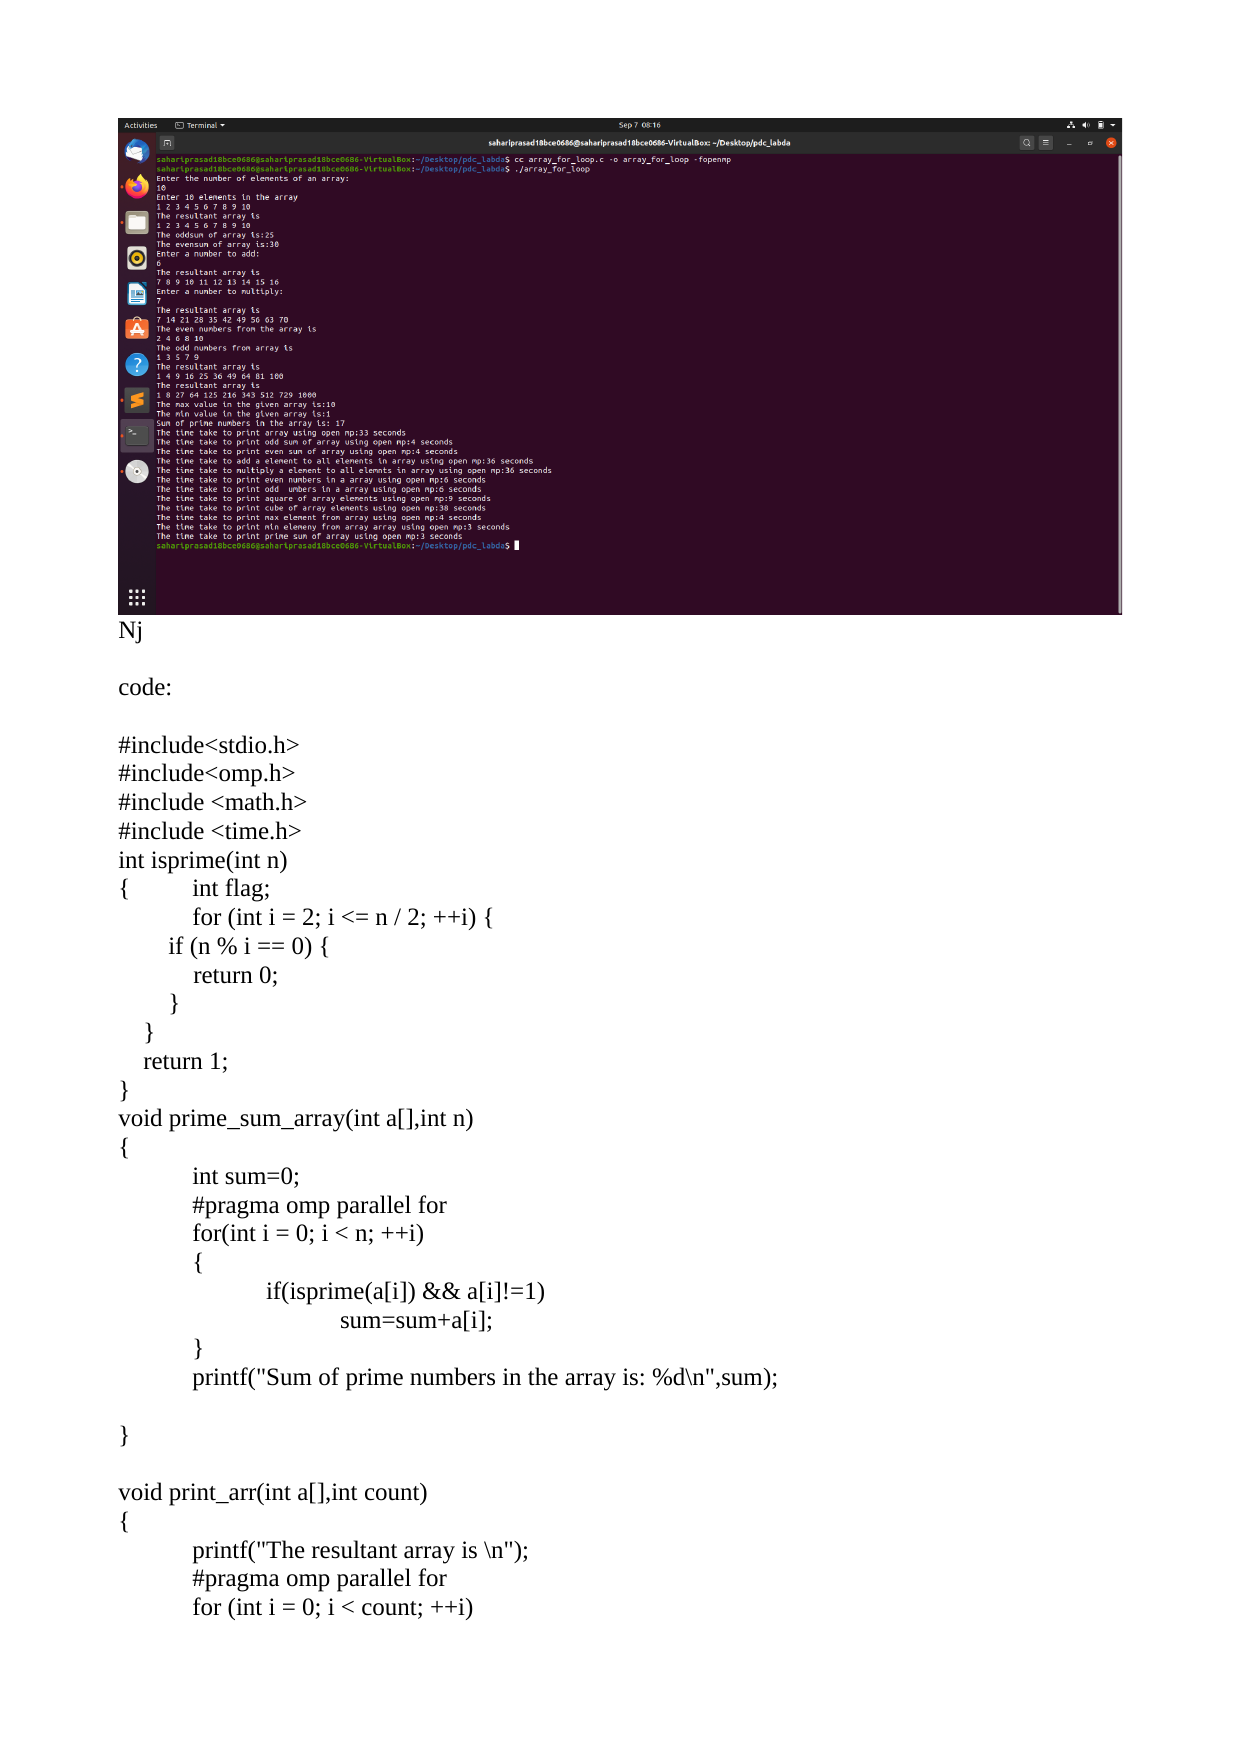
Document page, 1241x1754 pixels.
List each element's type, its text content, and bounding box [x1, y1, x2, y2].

text return 1; [118, 1046, 1122, 1075]
text } [118, 1075, 1122, 1103]
text for(int i = 0; i < n; ++i) [118, 1218, 1122, 1247]
text if (n % i == 0) { [118, 931, 1122, 960]
text sum=sum+a[i]; [118, 1305, 1122, 1333]
text code: [118, 672, 1122, 701]
text #pragma omp parallel for [118, 1190, 1122, 1218]
text void print_arr(int a[],int count) [118, 1477, 1122, 1506]
text #include<omp.h> [118, 758, 1122, 787]
text { [118, 1247, 1122, 1276]
text #include <math.h> [118, 787, 1122, 816]
text int isprime(int n) [118, 845, 1122, 873]
text { [118, 1132, 1122, 1161]
text int sum=0; [118, 1161, 1122, 1190]
text { int flag; [118, 873, 1122, 902]
text Nj [118, 615, 1122, 643]
text for (int i = 2; i <= n / 2; ++i) { [118, 902, 1122, 931]
picture [118, 118, 1123, 615]
text #include<stdio.h> [118, 730, 1122, 758]
text for (int i = 0; i < count; ++i) [118, 1592, 1122, 1621]
text { [118, 1506, 1122, 1535]
text void prime_sum_array(int a[],int n) [118, 1103, 1122, 1132]
text } [118, 1333, 1122, 1362]
text } [118, 1420, 1122, 1448]
text return 0; [118, 960, 1122, 988]
text printf("Sum of prime numbers in the array is: %d\n",sum); [118, 1362, 1122, 1391]
text #pragma omp parallel for [118, 1563, 1122, 1592]
text } [118, 988, 1122, 1017]
text #include <time.h> [118, 816, 1122, 845]
text printf("The resultant array is \n"); [118, 1535, 1122, 1563]
text } [118, 1017, 1122, 1046]
text if(isprime(a[i]) && a[i]!=1) [118, 1276, 1122, 1305]
